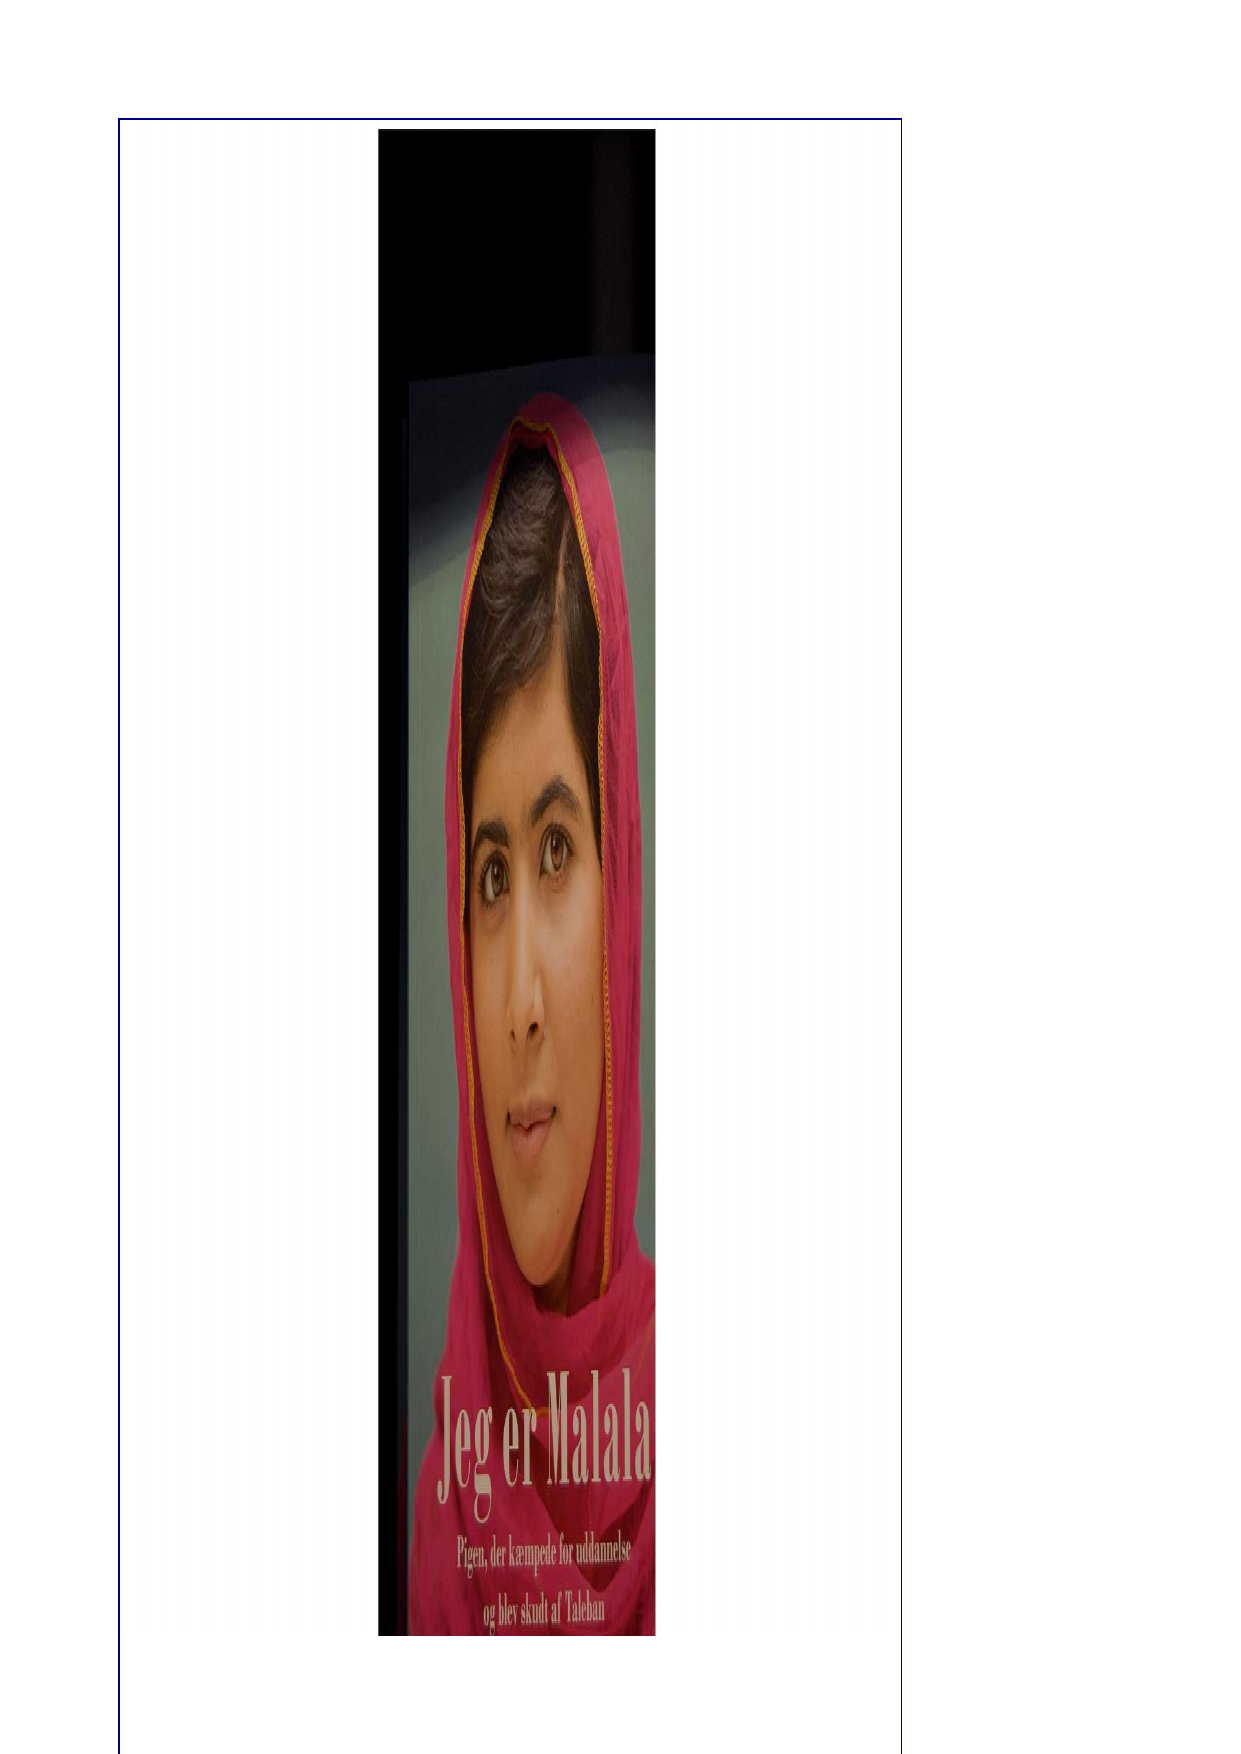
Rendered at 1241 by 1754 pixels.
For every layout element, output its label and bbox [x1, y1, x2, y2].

picture [120, 120, 901, 1636]
